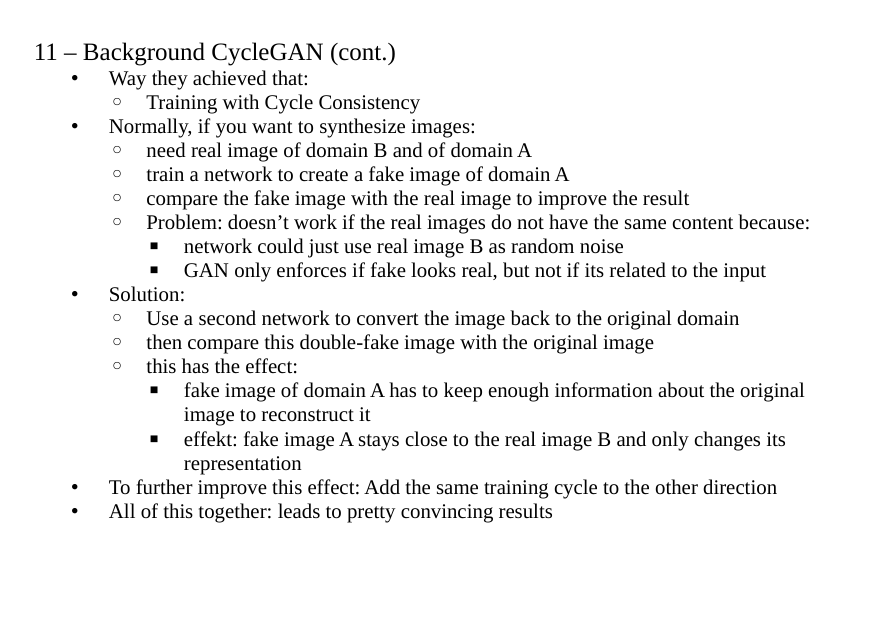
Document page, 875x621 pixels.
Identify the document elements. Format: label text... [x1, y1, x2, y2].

list Solution: [71, 282, 840, 306]
list GAN only enforces if fake looks real, but not if its related to the input [146, 258, 840, 282]
list Use a second network to convert the image back to the original domain [109, 306, 840, 330]
list Training with Cycle Consistency [109, 89, 840, 114]
list To further improve this effect: Add the same training cycle to the other direction [71, 474, 840, 499]
list Way they achieved that: [71, 66, 840, 89]
text 11 – Background CycleGAN (cont.) [34, 37, 840, 66]
list compare the fake image with the real image to improve the result [109, 186, 840, 210]
list network could just use real image B as random noise [146, 234, 840, 258]
list this has the effect: [109, 354, 840, 378]
list Problem: doesn’t work if the real images do not have the same content because: [109, 210, 840, 234]
list All of this together: leads to pretty convincing results [71, 499, 840, 523]
list Normally, if you want to synthesize images: [71, 114, 840, 138]
list train a network to create a fake image of domain A [109, 162, 840, 186]
list then compare this double-fake image with the original image [109, 330, 840, 354]
list fake image of domain A has to keep enough information about the original image to reconstruct it [146, 378, 840, 426]
list need real image of domain B and of domain A [109, 138, 840, 162]
list effekt: fake image A stays close to the real image B and only changes its representation [146, 426, 840, 474]
